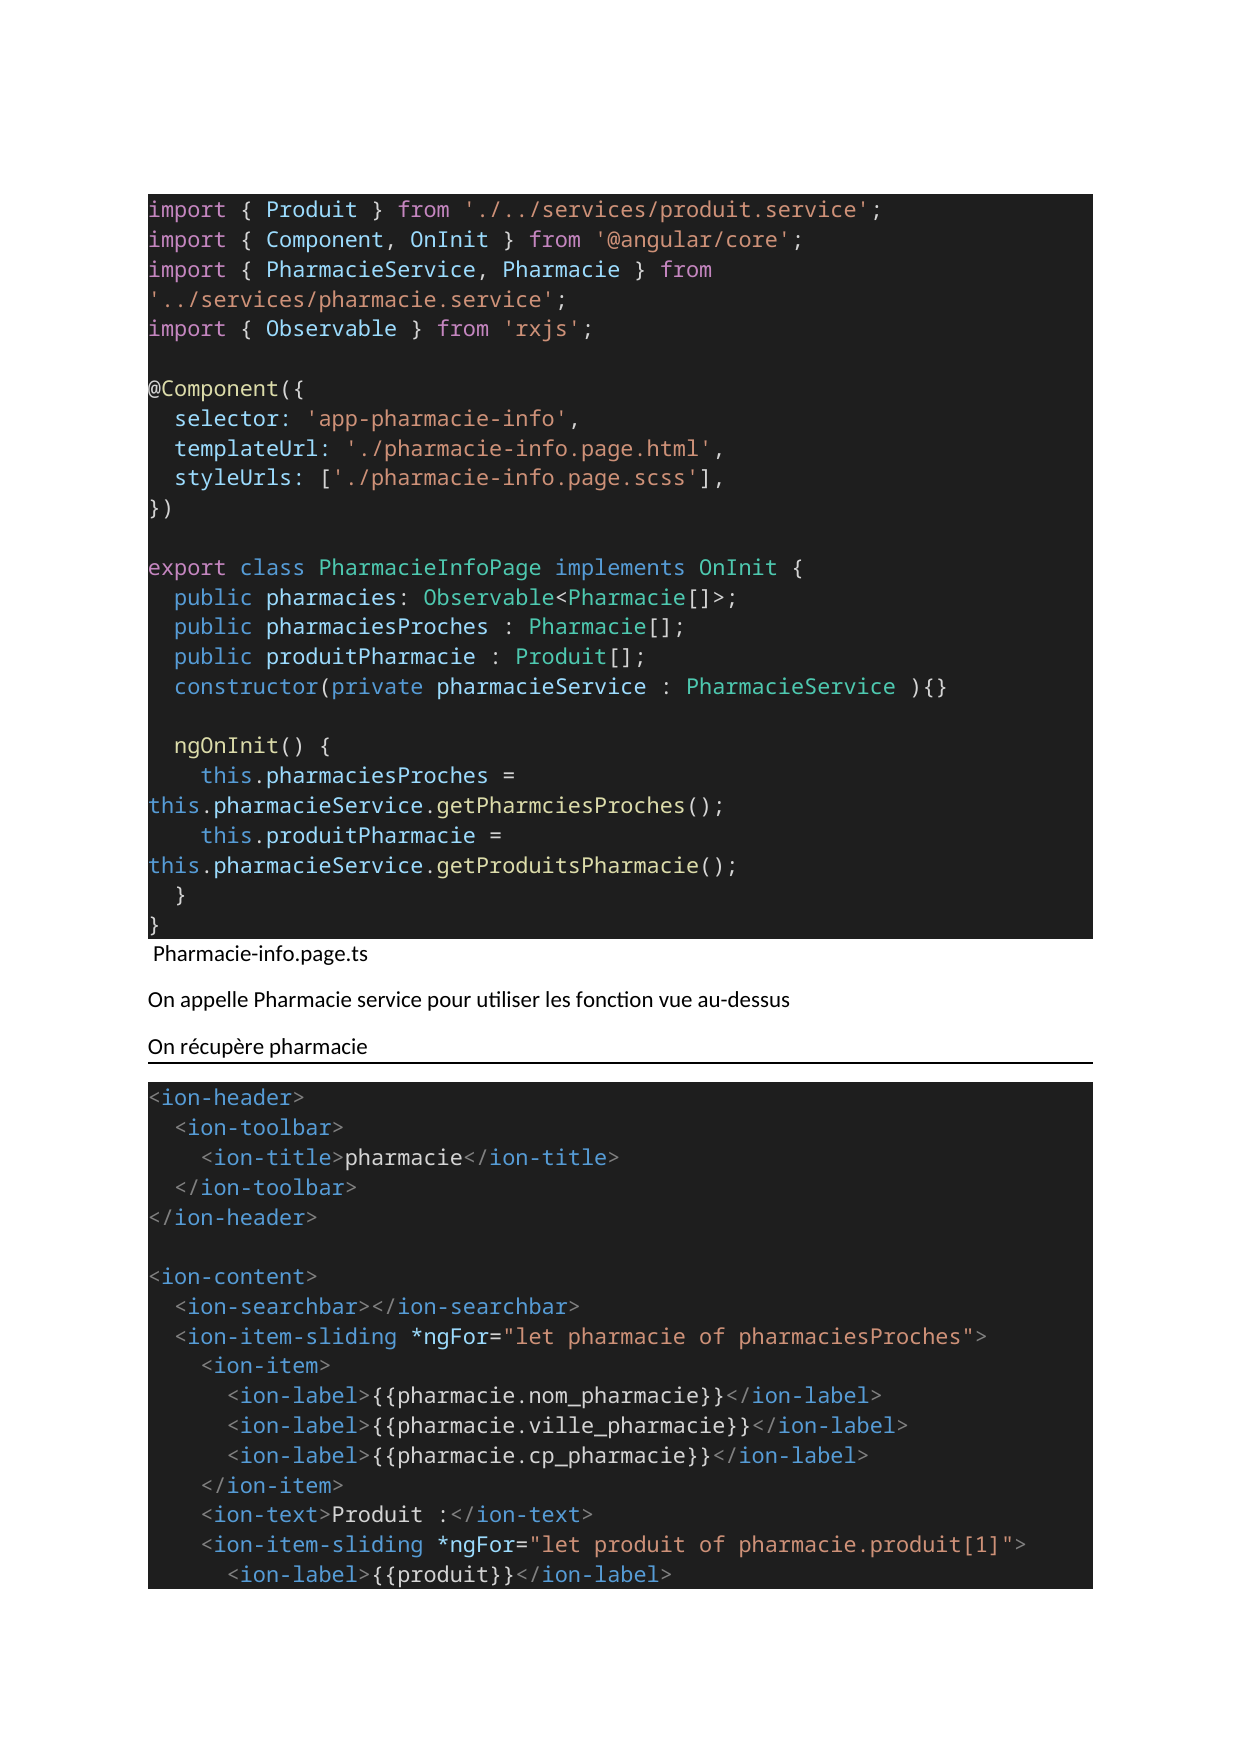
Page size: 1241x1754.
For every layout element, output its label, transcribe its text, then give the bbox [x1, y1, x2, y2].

text this.pharmaciesProches = this.pharmacieService.getPharmciesProches(); [148, 760, 1093, 820]
text templateUrl: './pharmacie-info.page.html', [148, 432, 1093, 462]
text <ion-item-sliding *ngFor="let produit of pharmacie.produit[1]"> [148, 1529, 1093, 1559]
text ngOnInit() { [148, 730, 1093, 760]
text <ion-label>{{pharmacie.ville_pharmacie}}</ion-label> [148, 1410, 1093, 1440]
text </ion-toolbar> [148, 1172, 1093, 1201]
text import { Produit } from './../services/produit.service'; [148, 194, 1093, 224]
text <ion-searchbar></ion-searchbar> [148, 1291, 1093, 1321]
text On appelle Pharmacie service pour utiliser les fonction vue au-dessus [148, 986, 1093, 1013]
text public pharmacies: Observable<Pharmacie[]>; [148, 581, 1093, 611]
text Pharmacie-info.page.ts [148, 939, 1093, 967]
text <ion-header> [148, 1082, 1093, 1112]
text <ion-content> [148, 1261, 1093, 1291]
text <ion-toolbar> [148, 1112, 1093, 1142]
text import { Observable } from 'rxjs'; [148, 313, 1093, 343]
text <ion-label>{{pharmacie.nom_pharmacie}}</ion-label> [148, 1380, 1093, 1410]
text } [148, 909, 1093, 939]
text constructor(private pharmacieService : PharmacieService ){} [148, 671, 1093, 701]
text import { Component, OnInit } from '@angular/core'; [148, 224, 1093, 254]
text }) [148, 492, 1093, 522]
text </ion-item> [148, 1469, 1093, 1499]
text </ion-header> [148, 1201, 1093, 1231]
text <ion-text>Produit :</ion-text> [148, 1499, 1093, 1529]
text <ion-label>{{pharmacie.cp_pharmacie}}</ion-label> [148, 1440, 1093, 1469]
text <ion-item> [148, 1350, 1093, 1380]
text selector: 'app-pharmacie-info', [148, 403, 1093, 432]
text this.produitPharmacie = this.pharmacieService.getProduitsPharmacie(); [148, 820, 1093, 879]
text <ion-label>{{produit}}</ion-label> [148, 1559, 1093, 1589]
text public produitPharmacie : Produit[]; [148, 641, 1093, 671]
text import { PharmacieService, Pharmacie } from '../services/pharmacie.service'; [148, 254, 1093, 313]
text @Component({ [148, 373, 1093, 403]
text export class PharmacieInfoPage implements OnInit { [148, 552, 1093, 581]
text } [148, 879, 1093, 909]
text public pharmaciesProches : Pharmacie[]; [148, 611, 1093, 641]
text <ion-item-sliding *ngFor="let pharmacie of pharmaciesProches"> [148, 1321, 1093, 1350]
text styleUrls: ['./pharmacie-info.page.scss'], [148, 462, 1093, 492]
text On récupère pharmacie [148, 1032, 1093, 1062]
text <ion-title>pharmacie</ion-title> [148, 1142, 1093, 1172]
